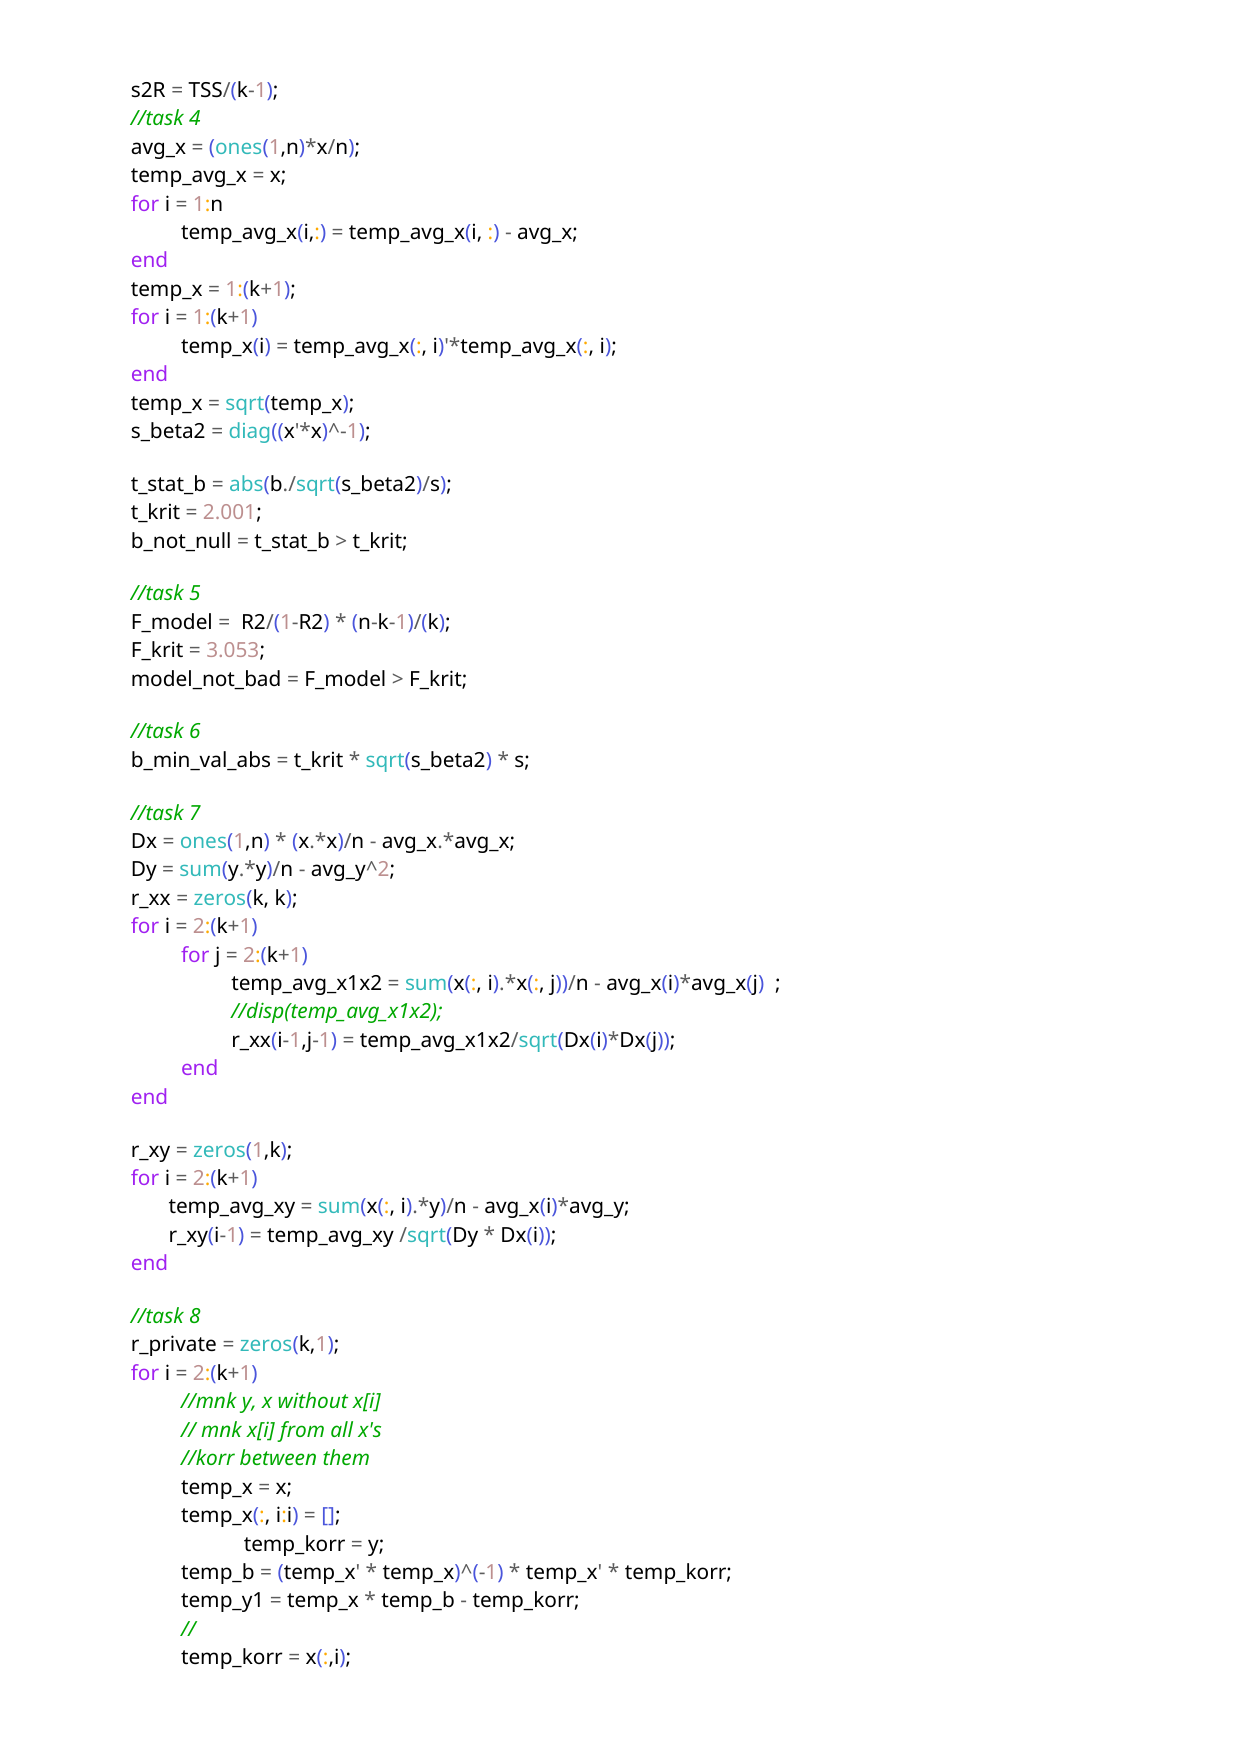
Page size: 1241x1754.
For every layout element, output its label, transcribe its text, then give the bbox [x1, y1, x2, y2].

text end [118, 359, 1162, 388]
text temp_avg_xy = sum(x(:, i).*y)/n - avg_x(i)*avg_y; [118, 1192, 1162, 1220]
text // [118, 1614, 1162, 1642]
text end [118, 1248, 1162, 1277]
text temp_b = (temp_x' * temp_x)^(-1) * temp_x' * temp_korr; [118, 1557, 1162, 1586]
text b_min_val_abs = t_krit * sqrt(s_beta2) * s; [118, 745, 1162, 773]
text for i = 2:(k+1) [118, 1358, 1162, 1386]
text s_beta2 = diag((x'*x)^-1); [118, 416, 1162, 444]
text //mnk y, x without x[i] [118, 1386, 1162, 1415]
text avg_x = (ones(1,n)*x/n); [118, 132, 1162, 160]
text r_xy = zeros(1,k); [118, 1135, 1162, 1163]
text temp_x = 1:(k+1); [118, 274, 1162, 302]
text r_private = zeros(k,1); [118, 1329, 1162, 1358]
text end [118, 246, 1162, 274]
text F_krit = 3.053; [118, 635, 1162, 664]
text //task 8 [118, 1301, 1162, 1329]
text temp_x = x; [118, 1472, 1162, 1500]
text for i = 2:(k+1) [118, 1163, 1162, 1192]
text // mnk x[i] from all x's [118, 1415, 1162, 1443]
text //task 4 [118, 103, 1162, 132]
text //korr between them [118, 1443, 1162, 1472]
text temp_avg_x1x2 = sum(x(:, i).*x(:, j))/n - avg_x(i)*avg_x(j) ; [118, 968, 1162, 997]
text temp_x(:, i:i) = []; [118, 1500, 1162, 1529]
text //disp(temp_avg_x1x2); [118, 997, 1162, 1025]
text end [118, 1053, 1162, 1082]
text r_xx(i-1,j-1) = temp_avg_x1x2/sqrt(Dx(i)*Dx(j)); [118, 1025, 1162, 1053]
text //task 5 [118, 578, 1162, 607]
text for j = 2:(k+1) [118, 940, 1162, 968]
text for i = 2:(k+1) [118, 911, 1162, 940]
text Dy = sum(y.*y)/n - avg_y^2; [118, 854, 1162, 883]
text //task 7 [118, 798, 1162, 826]
text temp_avg_x = x; [118, 160, 1162, 189]
text for i = 1:n [118, 189, 1162, 217]
text temp_korr = y; [118, 1529, 1162, 1557]
text //task 6 [118, 716, 1162, 745]
text t_stat_b = abs(b./sqrt(s_beta2)/s); [118, 469, 1162, 497]
text temp_y1 = temp_x * temp_b - temp_korr; [118, 1586, 1162, 1614]
text model_not_bad = F_model > F_krit; [118, 664, 1162, 692]
text temp_x = sqrt(temp_x); [118, 388, 1162, 416]
text s2R = TSS/(k-1); [118, 75, 1162, 103]
text end [118, 1082, 1162, 1110]
text r_xy(i-1) = temp_avg_xy /sqrt(Dy * Dx(i)); [118, 1220, 1162, 1248]
text F_model = R2/(1-R2) * (n-k-1)/(k); [118, 607, 1162, 635]
text temp_x(i) = temp_avg_x(:, i)'*temp_avg_x(:, i); [118, 331, 1162, 359]
text temp_avg_x(i,:) = temp_avg_x(i, :) - avg_x; [118, 217, 1162, 246]
text temp_korr = x(:,i); [118, 1642, 1162, 1671]
text t_krit = 2.001; [118, 497, 1162, 526]
text r_xx = zeros(k, k); [118, 883, 1162, 911]
text Dx = ones(1,n) * (x.*x)/n - avg_x.*avg_x; [118, 826, 1162, 854]
text b_not_null = t_stat_b > t_krit; [118, 526, 1162, 554]
text for i = 1:(k+1) [118, 302, 1162, 331]
